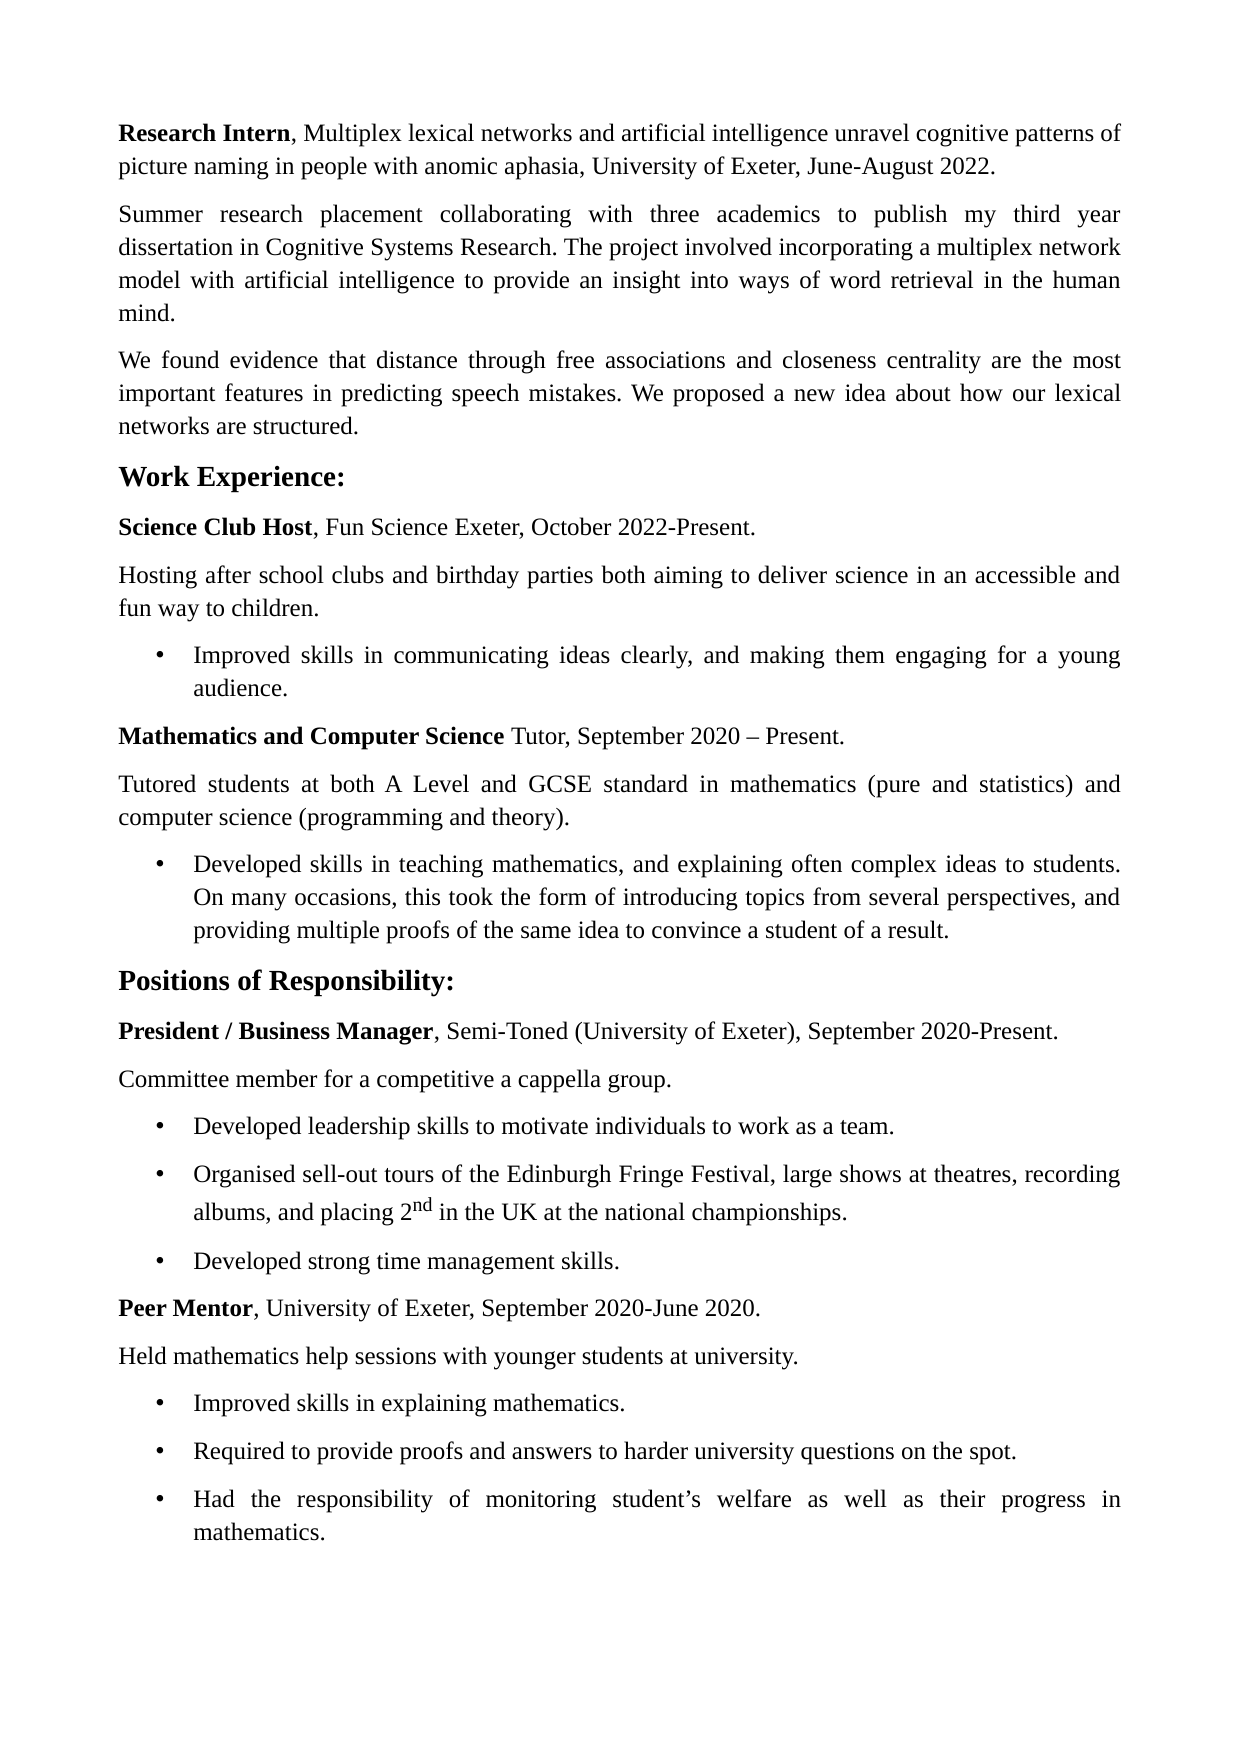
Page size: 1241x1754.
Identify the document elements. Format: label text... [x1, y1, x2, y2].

list Developed leadership skills to motivate individuals to work as a team. [156, 1111, 1122, 1140]
list Improved skills in explaining mathematics. [156, 1388, 1122, 1417]
list Developed strong time management skills. [156, 1246, 1122, 1274]
list Organised sell-out tours of the Edinburgh Fringe Festival, large shows at theatres, recording albums, and placing 2nd in the UK at the national championships. [156, 1159, 1122, 1226]
list Improved skills in communicating ideas clearly, and making them engaging for a young audience. [156, 640, 1122, 702]
list Developed skills in teaching mathematics, and explaining often complex ideas to students. On many occasions, this took the form of introducing topics from several perspectives, and providing multiple proofs of the same idea to convince a student of a result. [156, 849, 1122, 944]
text Committee member for a competitive a cappella group. [118, 1064, 1122, 1092]
text Tutored students at both A Level and GCSE standard in mathematics (pure and statistics) and computer science (programming and theory). [118, 769, 1122, 830]
text Research Intern, Multiplex lexical networks and artificial intelligence unravel cognitive patterns of picture naming in people with anomic aphasia, University of Exeter, June-August 2022. [118, 118, 1122, 180]
text We found evidence that distance through free associations and closeness centrality are the most important features in predicting speech mistakes. We proposed a new idea about how our lexical networks are structured. [118, 345, 1122, 440]
text Science Club Host, Fun Science Exeter, October 2022-Present. [118, 512, 1122, 541]
text Peer Mentor, University of Exeter, September 2020-June 2020. [118, 1293, 1122, 1322]
list Required to provide proofs and answers to harder university questions on the spot. [156, 1436, 1122, 1465]
text Hosting after school clubs and birthday parties both aiming to deliver science in an accessible and fun way to children. [118, 560, 1122, 622]
text President / Business Manager, Semi-Toned (University of Exeter), September 2020-Present. [118, 1016, 1122, 1045]
list Had the responsibility of monitoring student’s welfare as well as their progress in mathematics. [156, 1484, 1122, 1546]
text Summer research placement collaborating with three academics to publish my third year dissertation in Cognitive Systems Research. The project involved incorporating a multiplex network model with artificial intelligence to provide an insight into ways of word retrieval in the human mind. [118, 199, 1122, 327]
text Held mathematics help sessions with younger students at university. [118, 1341, 1122, 1370]
text Work Experience: [118, 459, 1122, 493]
text Mathematics and Computer Science Tutor, September 2020 – Present. [118, 721, 1122, 750]
text Positions of Responsibility: [118, 963, 1122, 996]
